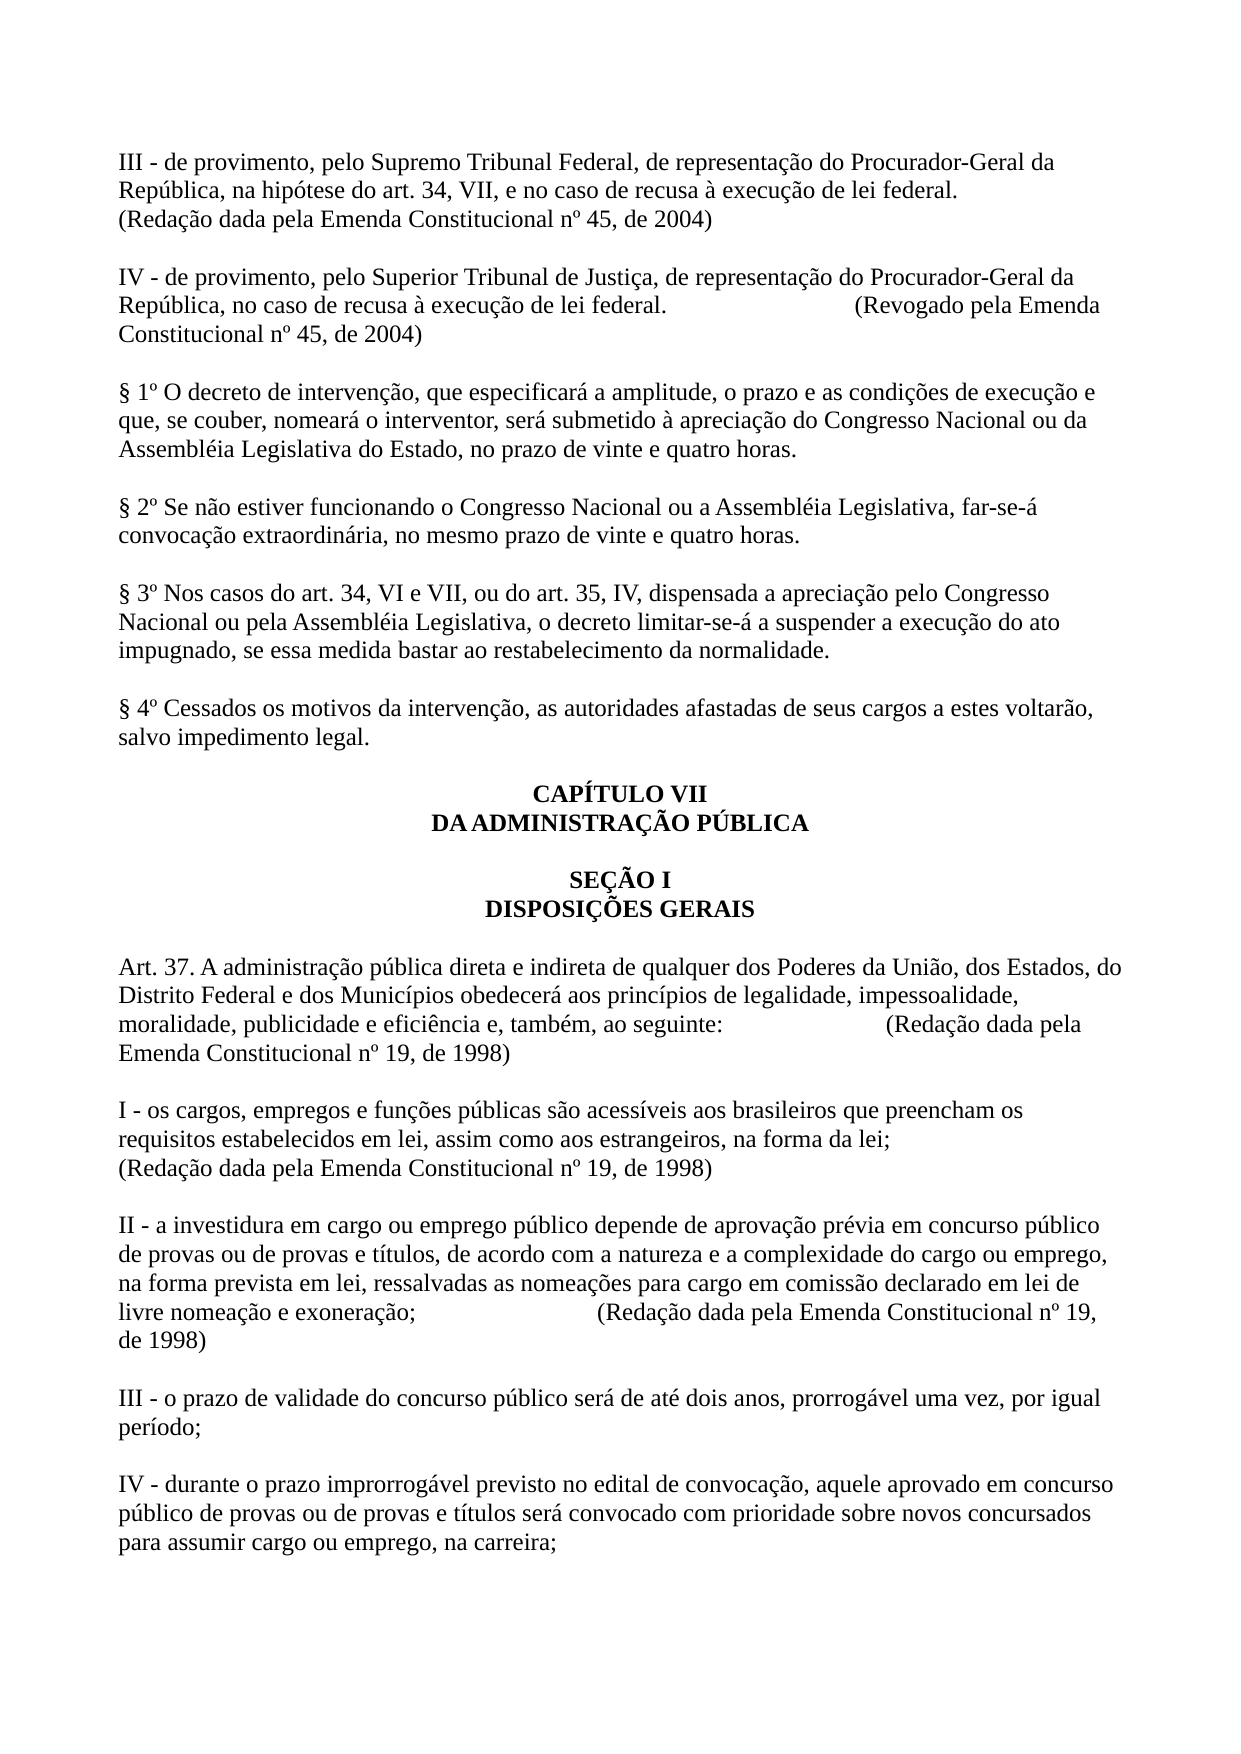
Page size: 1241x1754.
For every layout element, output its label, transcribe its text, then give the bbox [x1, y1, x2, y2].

text § 3º Nos casos do art. 34, VI e VII, ou do art. 35, IV, dispensada a apreciação pelo Congresso Nacional ou pela Assembléia Legislativa, o decreto limitar-se-á a suspender a execução do ato impugnado, se essa medida bastar ao restabelecimento da normalidade. [118, 578, 1122, 664]
text § 2º Se não estiver funcionando o Congresso Nacional ou a Assembléia Legislativa, far-se-á convocação extraordinária, no mesmo prazo de vinte e quatro horas. [118, 492, 1122, 549]
text § 1º O decreto de intervenção, que especificará a amplitude, o prazo e as condições de execução e que, se couber, nomeará o interventor, será submetido à apreciação do Congresso Nacional ou da Assembléia Legislativa do Estado, no prazo de vinte e quatro horas. [118, 377, 1122, 463]
text IV - de provimento, pelo Superior Tribunal de Justiça, de representação do Procurador-Geral da República, no caso de recusa à execução de lei federal. (Revogado pela Emenda Constitucional nº 45, de 2004) [118, 262, 1122, 348]
text DA ADMINISTRAÇÃO PÚBLICA [118, 808, 1122, 837]
text DISPOSIÇÕES GERAIS [118, 894, 1122, 923]
text SEÇÃO I [118, 866, 1122, 894]
text II - a investidura em cargo ou emprego público depende de aprovação prévia em concurso público de provas ou de provas e títulos, de acordo com a natureza e a complexidade do cargo ou emprego, na forma prevista em lei, ressalvadas as nomeações para cargo em comissão declarado em lei de livre nomeação e exoneração; (Redação dada pela Emenda Constitucional nº 19, de 1998) [118, 1211, 1122, 1354]
text I - os cargos, empregos e funções públicas são acessíveis aos brasileiros que preencham os requisitos estabelecidos em lei, assim como aos estrangeiros, na forma da lei; (Redação dada pela Emenda Constitucional nº 19, de 1998) [118, 1096, 1122, 1182]
text § 4º Cessados os motivos da intervenção, as autoridades afastadas de seus cargos a estes voltarão, salvo impedimento legal. [118, 693, 1122, 751]
text CAPÍTULO VII [118, 779, 1122, 808]
text Art. 37. A administração pública direta e indireta de qualquer dos Poderes da União, dos Estados, do Distrito Federal e dos Municípios obedecerá aos princípios de legalidade, impessoalidade, moralidade, publicidade e eficiência e, também, ao seguinte: (Redação dada pela Emenda Constitucional nº 19, de 1998) [118, 952, 1122, 1067]
text III - de provimento, pelo Supremo Tribunal Federal, de representação do Procurador-Geral da República, na hipótese do art. 34, VII, e no caso de recusa à execução de lei federal. (Redação dada pela Emenda Constitucional nº 45, de 2004) [118, 147, 1122, 233]
text III - o prazo de validade do concurso público será de até dois anos, prorrogável uma vez, por igual período; [118, 1383, 1122, 1441]
text IV - durante o prazo improrrogável previsto no edital de convocação, aquele aprovado em concurso público de provas ou de provas e títulos será convocado com prioridade sobre novos concursados para assumir cargo ou emprego, na carreira; [118, 1469, 1122, 1556]
